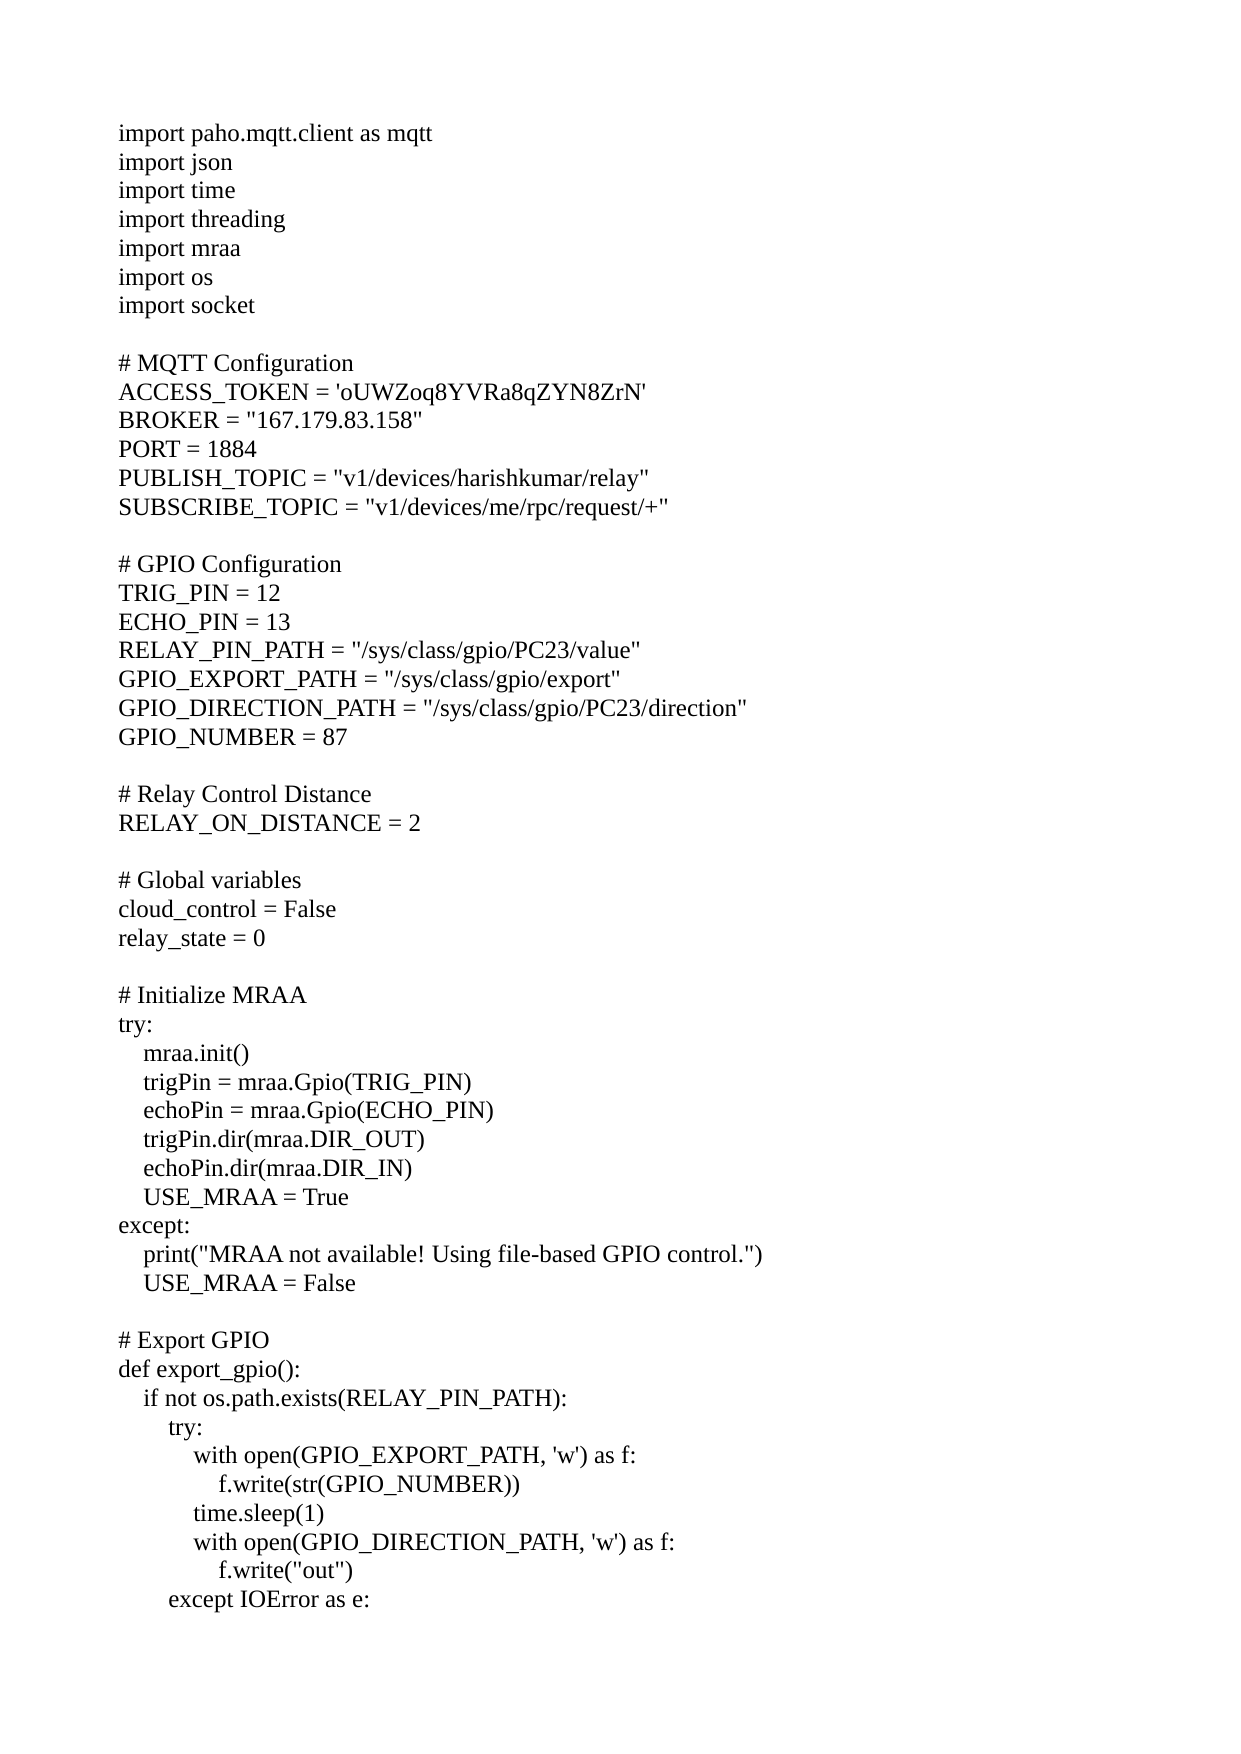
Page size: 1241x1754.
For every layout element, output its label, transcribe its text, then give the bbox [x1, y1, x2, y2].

text echoPin.dir(mraa.DIR_IN) [118, 1153, 1122, 1182]
text import os [118, 262, 1122, 291]
text SUBSCRIBE_TOPIC = "v1/devices/me/rpc/request/+" [118, 492, 1122, 521]
text GPIO_NUMBER = 87 [118, 722, 1122, 751]
text import paho.mqtt.client as mqtt [118, 118, 1122, 147]
text # Export GPIO [118, 1326, 1122, 1354]
text # GPIO Configuration [118, 549, 1122, 578]
text GPIO_DIRECTION_PATH = "/sys/class/gpio/PC23/direction" [118, 693, 1122, 722]
text trigPin.dir(mraa.DIR_OUT) [118, 1124, 1122, 1153]
text try: [118, 1009, 1122, 1038]
text USE_MRAA = True [118, 1182, 1122, 1211]
text with open(GPIO_DIRECTION_PATH, 'w') as f: [118, 1527, 1122, 1556]
text try: [118, 1412, 1122, 1441]
text time.sleep(1) [118, 1498, 1122, 1527]
text RELAY_PIN_PATH = "/sys/class/gpio/PC23/value" [118, 636, 1122, 664]
text import time [118, 176, 1122, 204]
text cloud_control = False [118, 894, 1122, 923]
text trigPin = mraa.Gpio(TRIG_PIN) [118, 1067, 1122, 1096]
text ECHO_PIN = 13 [118, 607, 1122, 636]
text import json [118, 147, 1122, 176]
text RELAY_ON_DISTANCE = 2 [118, 808, 1122, 837]
text relay_state = 0 [118, 923, 1122, 952]
text ACCESS_TOKEN = 'oUWZoq8YVRa8qZYN8ZrN' [118, 377, 1122, 406]
text f.write("out") [118, 1556, 1122, 1584]
text # Initialize MRAA [118, 981, 1122, 1009]
text import socket [118, 291, 1122, 319]
text mraa.init() [118, 1038, 1122, 1067]
text GPIO_EXPORT_PATH = "/sys/class/gpio/export" [118, 664, 1122, 693]
text f.write(str(GPIO_NUMBER)) [118, 1469, 1122, 1498]
text PUBLISH_TOPIC = "v1/devices/harishkumar/relay" [118, 463, 1122, 492]
text USE_MRAA = False [118, 1268, 1122, 1297]
text import mraa [118, 233, 1122, 262]
text import threading [118, 204, 1122, 233]
text PORT = 1884 [118, 434, 1122, 463]
text # MQTT Configuration [118, 348, 1122, 377]
text if not os.path.exists(RELAY_PIN_PATH): [118, 1383, 1122, 1412]
text with open(GPIO_EXPORT_PATH, 'w') as f: [118, 1441, 1122, 1469]
text # Global variables [118, 866, 1122, 894]
text except IOError as e: [118, 1584, 1122, 1613]
text BROKER = "167.179.83.158" [118, 406, 1122, 434]
text def export_gpio(): [118, 1354, 1122, 1383]
text echoPin = mraa.Gpio(ECHO_PIN) [118, 1096, 1122, 1124]
text TRIG_PIN = 12 [118, 578, 1122, 607]
text # Relay Control Distance [118, 779, 1122, 808]
text except: [118, 1211, 1122, 1239]
text print("MRAA not available! Using file-based GPIO control.") [118, 1239, 1122, 1268]
